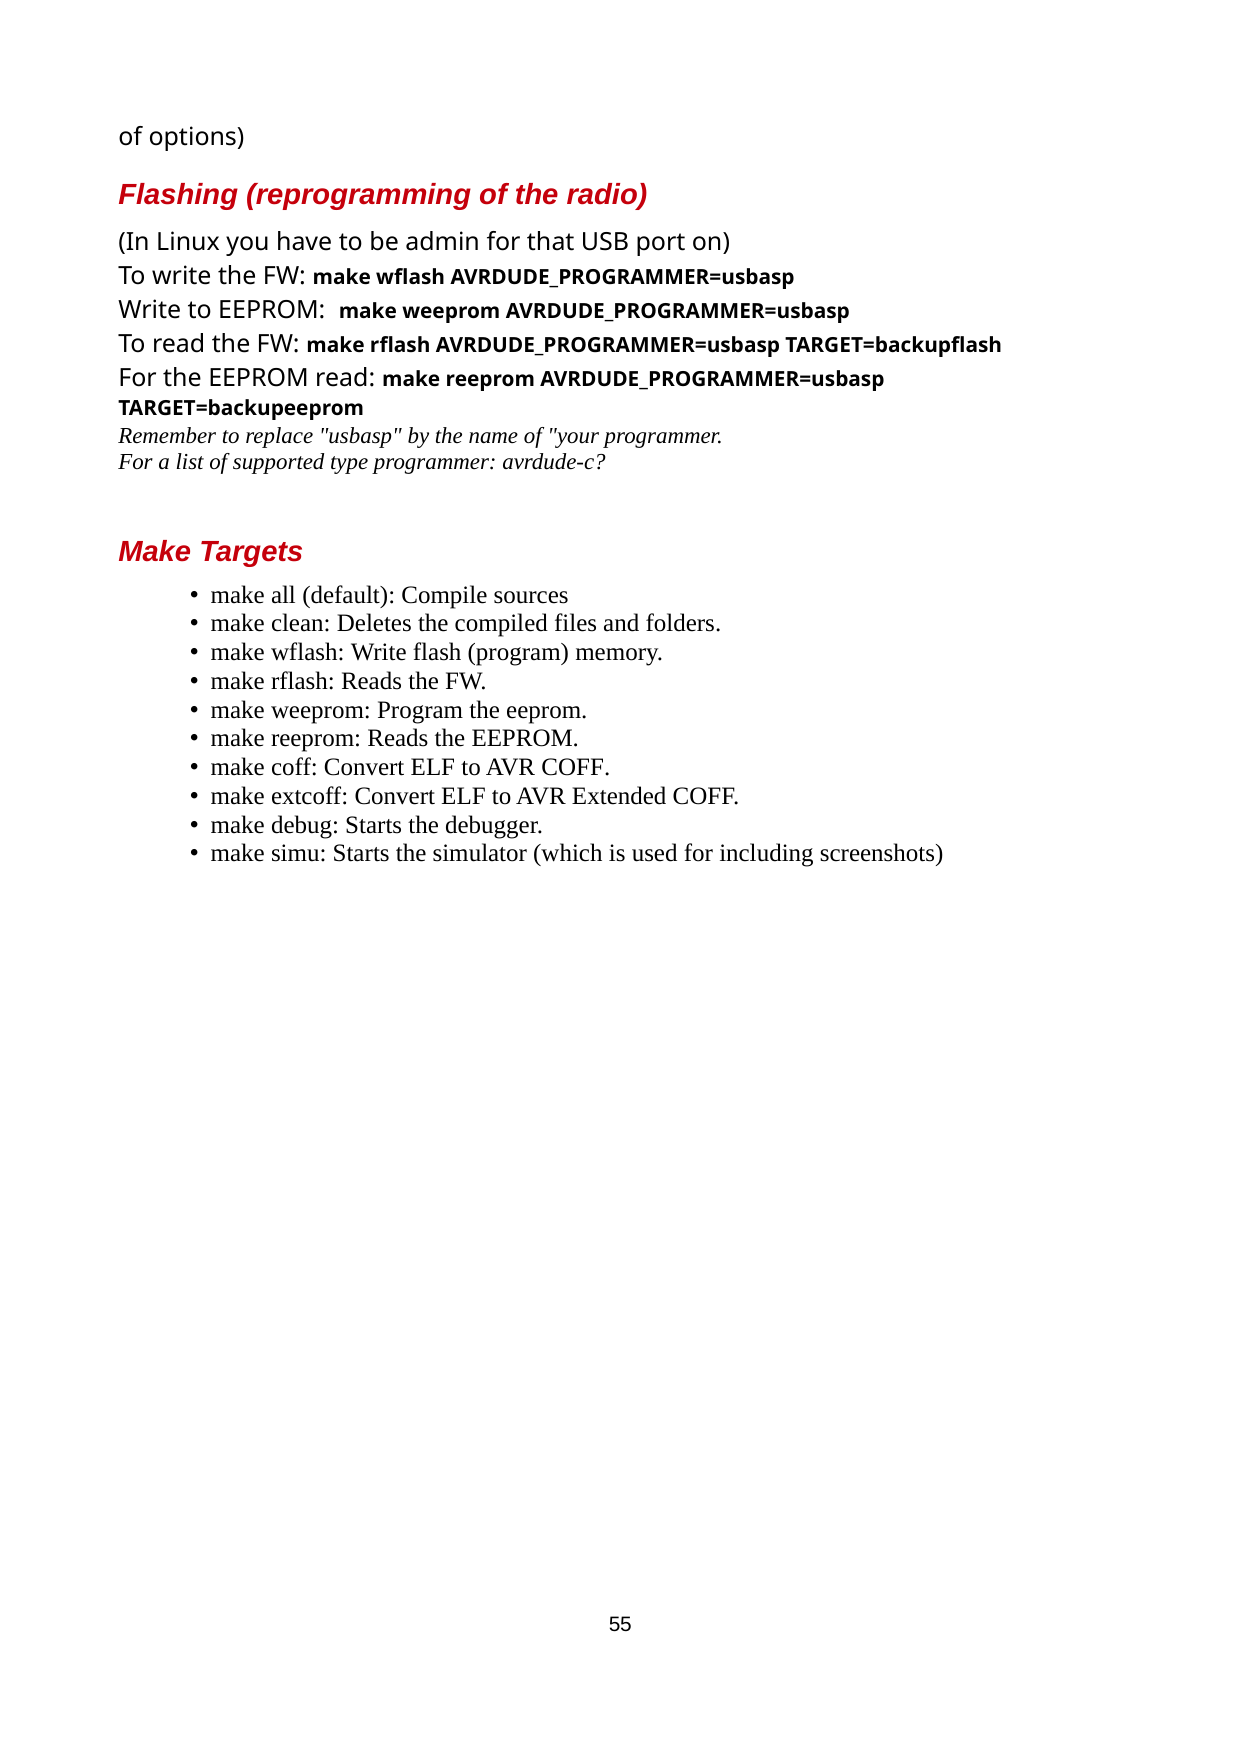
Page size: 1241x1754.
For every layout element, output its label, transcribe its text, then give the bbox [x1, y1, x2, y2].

list make rflash: Reads the FW. [190, 666, 1122, 695]
list make simu: Starts the simulator (which is used for including screenshots) [190, 838, 1122, 867]
list make clean: Deletes the compiled files and folders. [190, 608, 1122, 637]
text To read the FW: make rflash AVRDUDE_PROGRAMMER=usbasp TARGET=backupflash [118, 325, 1122, 359]
text (In Linux you have to be admin for that USB port on) [118, 223, 1122, 257]
list make extcoff: Convert ELF to AVR Extended COFF. [190, 781, 1122, 810]
list make coff: Convert ELF to AVR COFF. [190, 752, 1122, 781]
text Write to EEPROM: make weeprom AVRDUDE_PROGRAMMER=usbasp [118, 291, 1122, 325]
text Remember to replace "usbasp" by the name of "your programmer. For a list of supported type programmer: avrdude-c? [118, 422, 1122, 475]
text To write the FW: make wflash AVRDUDE_PROGRAMMER=usbasp [118, 257, 1122, 291]
subtitle Flashing (reprogramming of the radio) [118, 177, 1122, 211]
subtitle Make Targets [118, 534, 1122, 567]
text For the EEPROM read: make reeprom AVRDUDE_PROGRAMMER=usbasp TARGET=backupeeprom [118, 359, 1122, 422]
list make all (default): Compile sources [190, 580, 1122, 608]
list make wflash: Write flash (program) memory. [190, 637, 1122, 666]
list make debug: Starts the debugger. [190, 810, 1122, 838]
text of options) [118, 118, 1122, 152]
list make reeprom: Reads the EEPROM. [190, 723, 1122, 752]
list make weeprom: Program the eeprom. [190, 695, 1122, 723]
